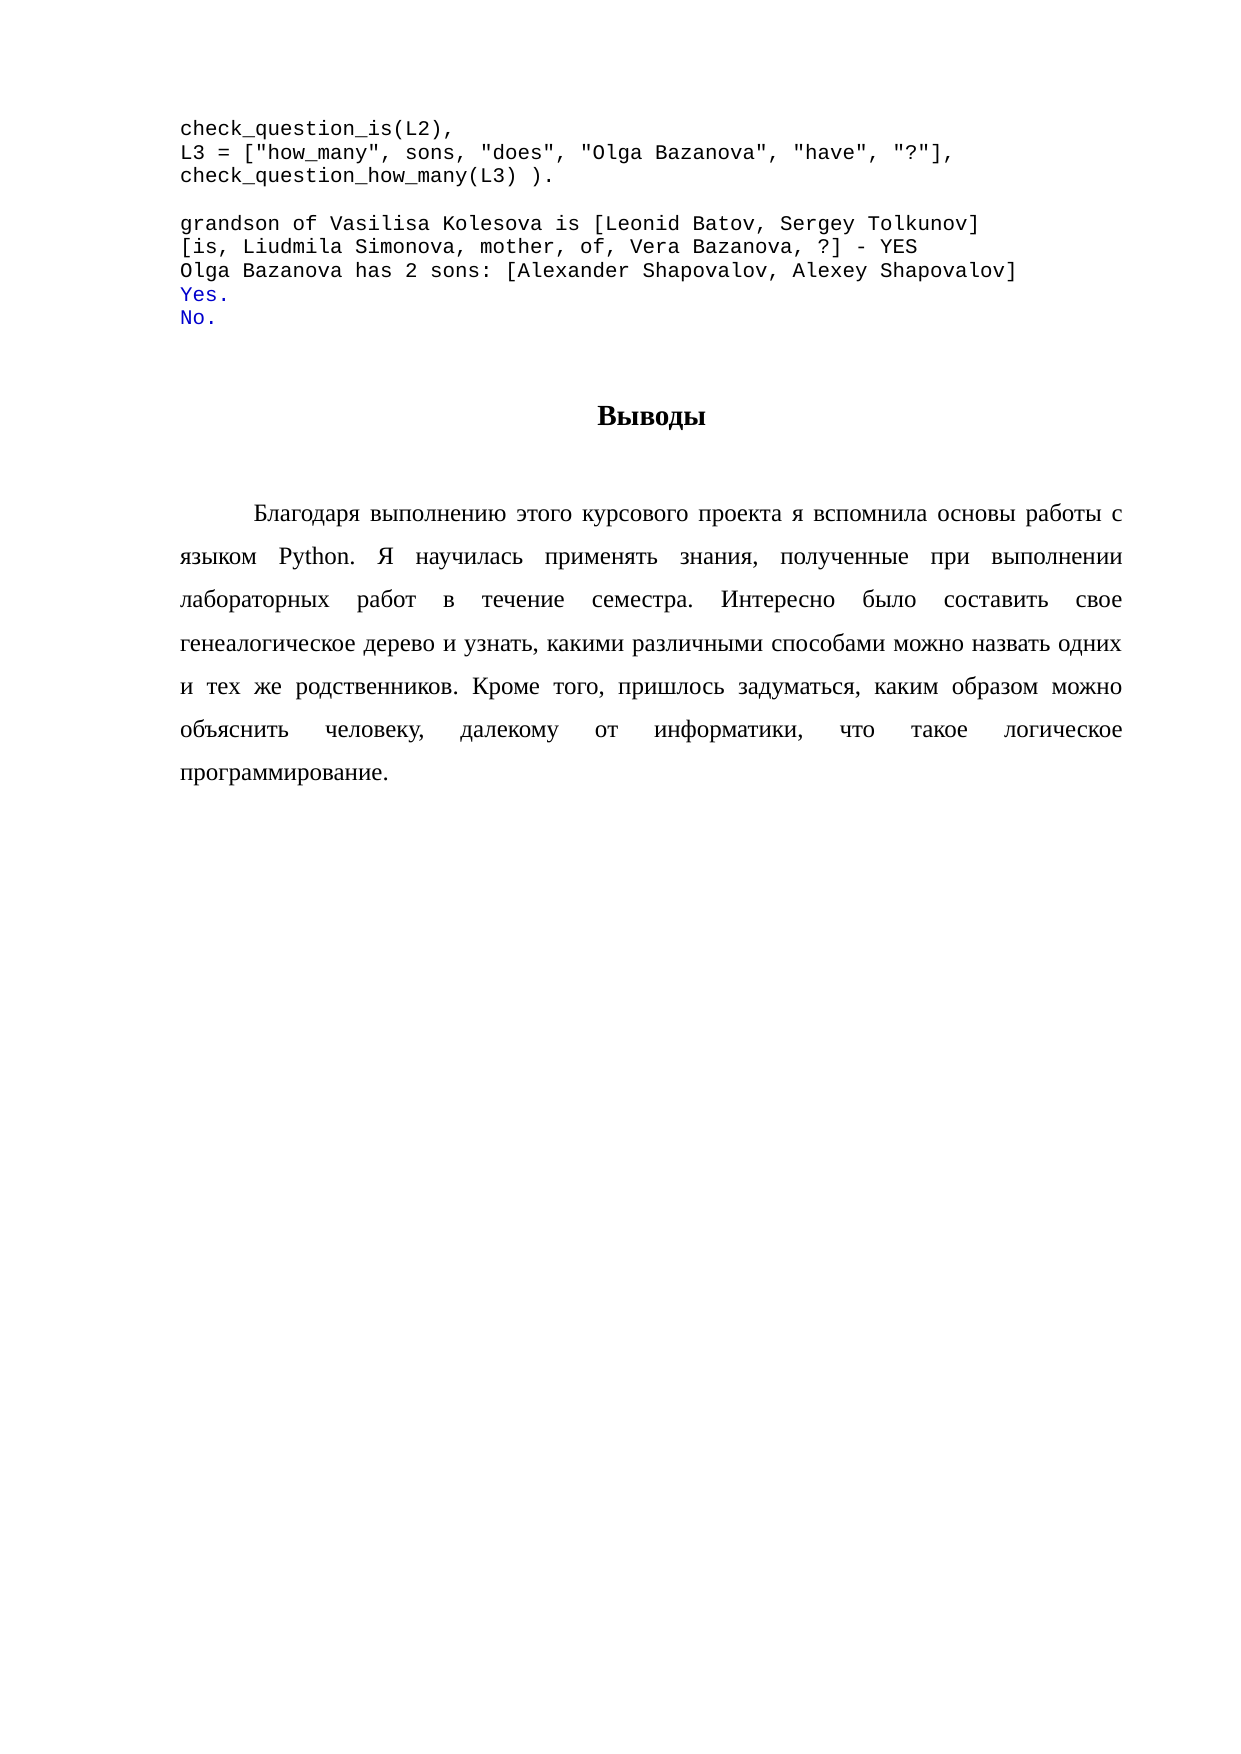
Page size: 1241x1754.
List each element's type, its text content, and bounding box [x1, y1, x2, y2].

text L3 = ["how_many", sons, "does", "Olga Bazanova", "have", "?"], [180, 142, 1123, 165]
text Выводы [180, 398, 1123, 431]
text Olga Bazanova has 2 sons: [Alexander Shapovalov, Alexey Shapovalov] [180, 260, 1123, 284]
text Благодаря выполнению этого курсового проекта я вспомнила основы работы с языком Python. Я научилась применять знания, полученные при выполнении лабораторных работ в течение семестра. Интересно было составить свое генеалогическое дерево и узнать, какими различными способами можно назвать одних и тех же родственников. Кроме того, пришлось задуматься, каким образом можно объяснить человеку, далекому от информатики, что такое логическое программирование. [180, 498, 1123, 786]
text No. [180, 307, 1123, 331]
text Yes. [180, 284, 1123, 307]
text check_question_is(L2), [180, 118, 1123, 142]
text [is, Liudmila Simonova, mother, of, Vera Bazanova, ?] - YES [180, 236, 1123, 260]
text check_question_how_many(L3) ). [180, 165, 1123, 189]
text grandson of Vasilisa Kolesova is [Leonid Batov, Sergey Tolkunov] [180, 213, 1123, 236]
